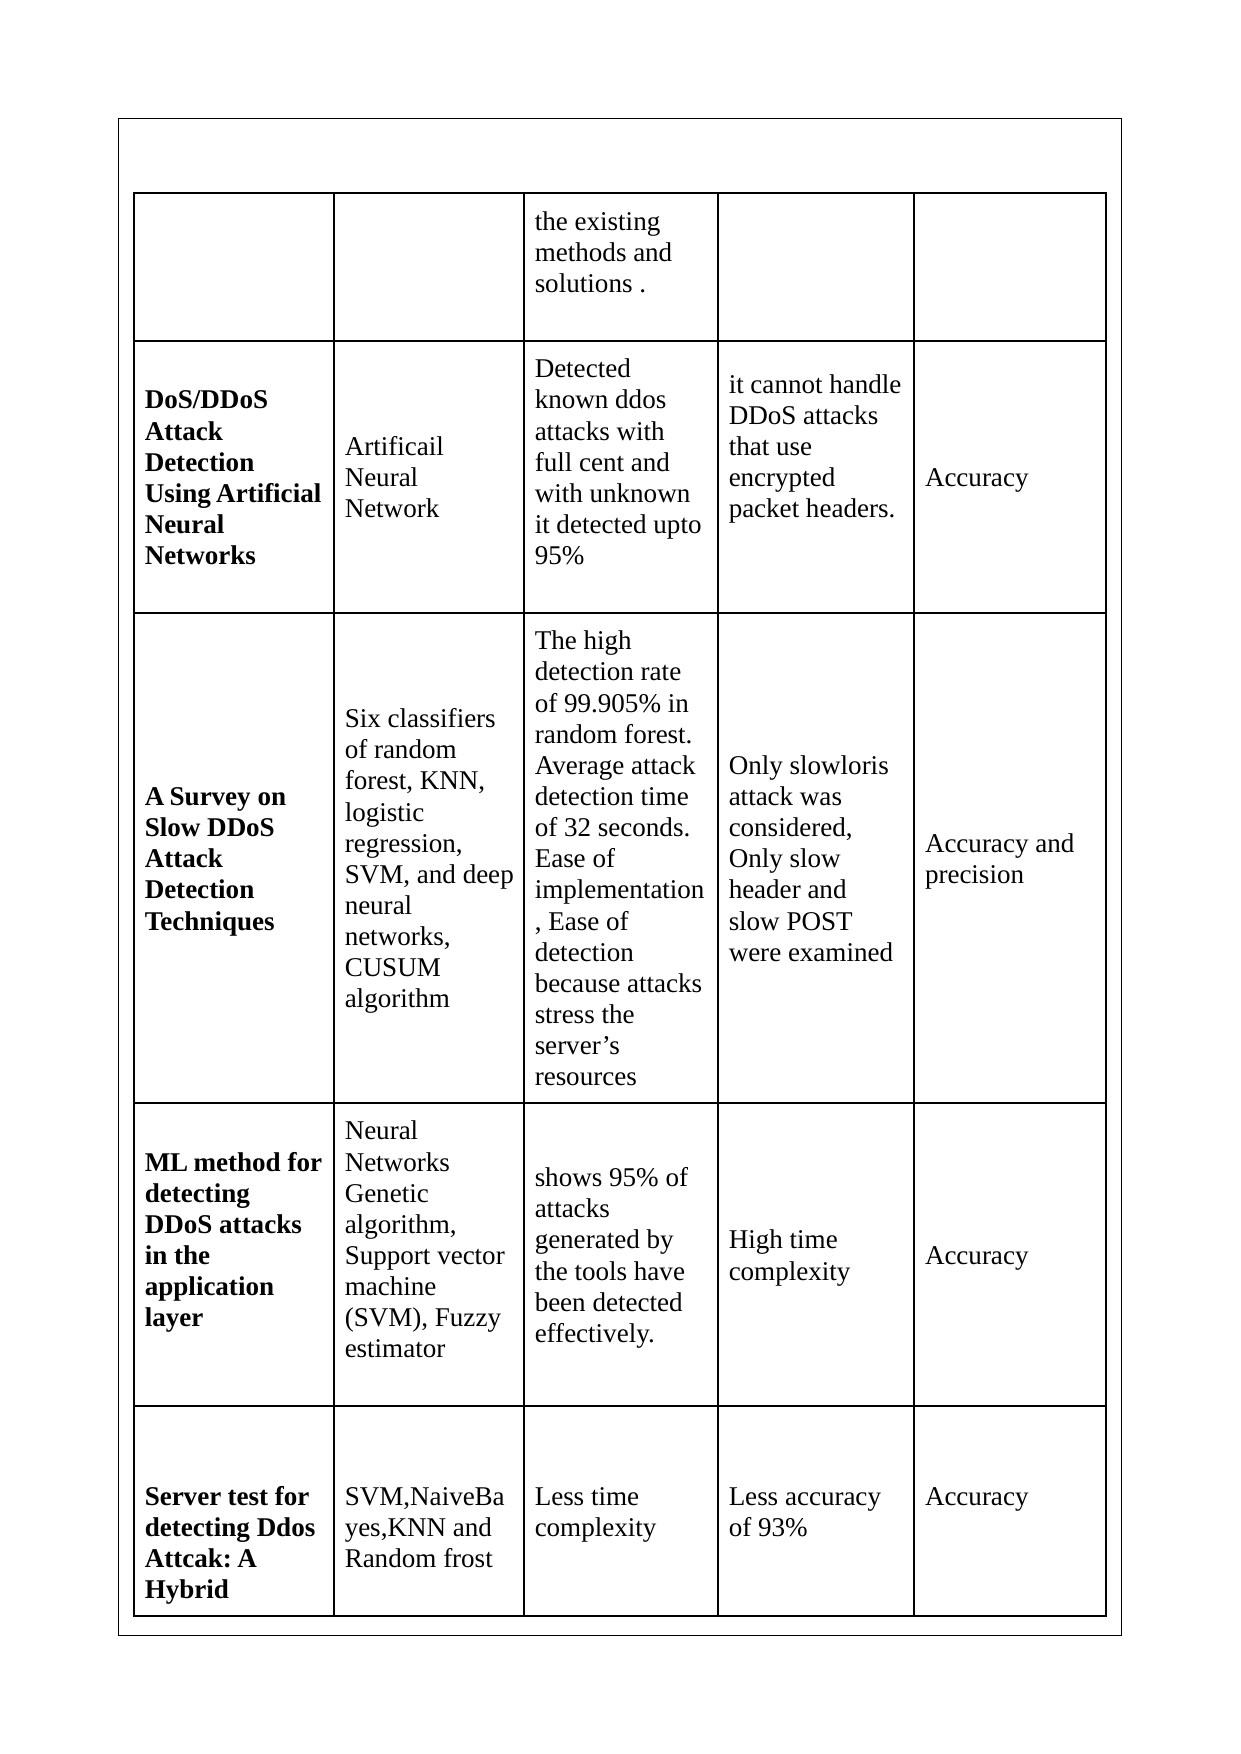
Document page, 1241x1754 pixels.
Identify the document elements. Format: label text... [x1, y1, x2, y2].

table_cell Server test for detecting Ddos Attcak: A Hybrid [135, 1407, 333, 1615]
table_cell the existing methods and solutions . [525, 194, 717, 340]
table_cell Neural Networks Genetic algorithm, Support vector machine (SVM), Fuzzy estimator [335, 1104, 523, 1405]
table_cell Six classifiers of random forest, KNN, logistic regression, SVM, and deep neural networks, CUSUM algorithm [335, 614, 523, 1102]
table_cell ML method for detecting DDoS attacks in the application layer [135, 1104, 333, 1405]
table_cell Accuracy [915, 1104, 1105, 1405]
table_cell it cannot handle DDoS attacks that use encrypted packet headers. [719, 342, 913, 612]
table_cell [915, 194, 1105, 340]
table_cell High time complexity [719, 1104, 913, 1405]
table_cell Accuracy and precision [915, 614, 1105, 1102]
table_cell SVM,NaiveBayes,KNN and Random frost [335, 1407, 523, 1615]
table_cell [719, 194, 913, 340]
table_cell Accuracy [915, 342, 1105, 612]
table_cell [335, 194, 523, 340]
table_cell Less time complexity [525, 1407, 717, 1615]
table_cell Only slowloris attack was considered, Only slow header and slow POST were examined [719, 614, 913, 1102]
table_cell The high detection rate of 99.905% in random forest. Average attack detection time of 32 seconds. Ease of implementation, Ease of detection because attacks stress the server’s resources [525, 614, 717, 1102]
table_cell Artificail Neural Network [335, 342, 523, 612]
table_cell Less accuracy of 93% [719, 1407, 913, 1615]
table_cell DoS/DDoS Attack Detection Using Artificial Neural Networks [135, 342, 333, 612]
table_cell A Survey on Slow DDoS Attack Detection Techniques [135, 614, 333, 1102]
table_cell Detected known ddos attacks with full cent and with unknown it detected upto 95% [525, 342, 717, 612]
table_cell Accuracy [915, 1407, 1105, 1615]
table_cell [135, 194, 333, 340]
table_cell shows 95% of attacks generated by the tools have been detected effectively. [525, 1104, 717, 1405]
